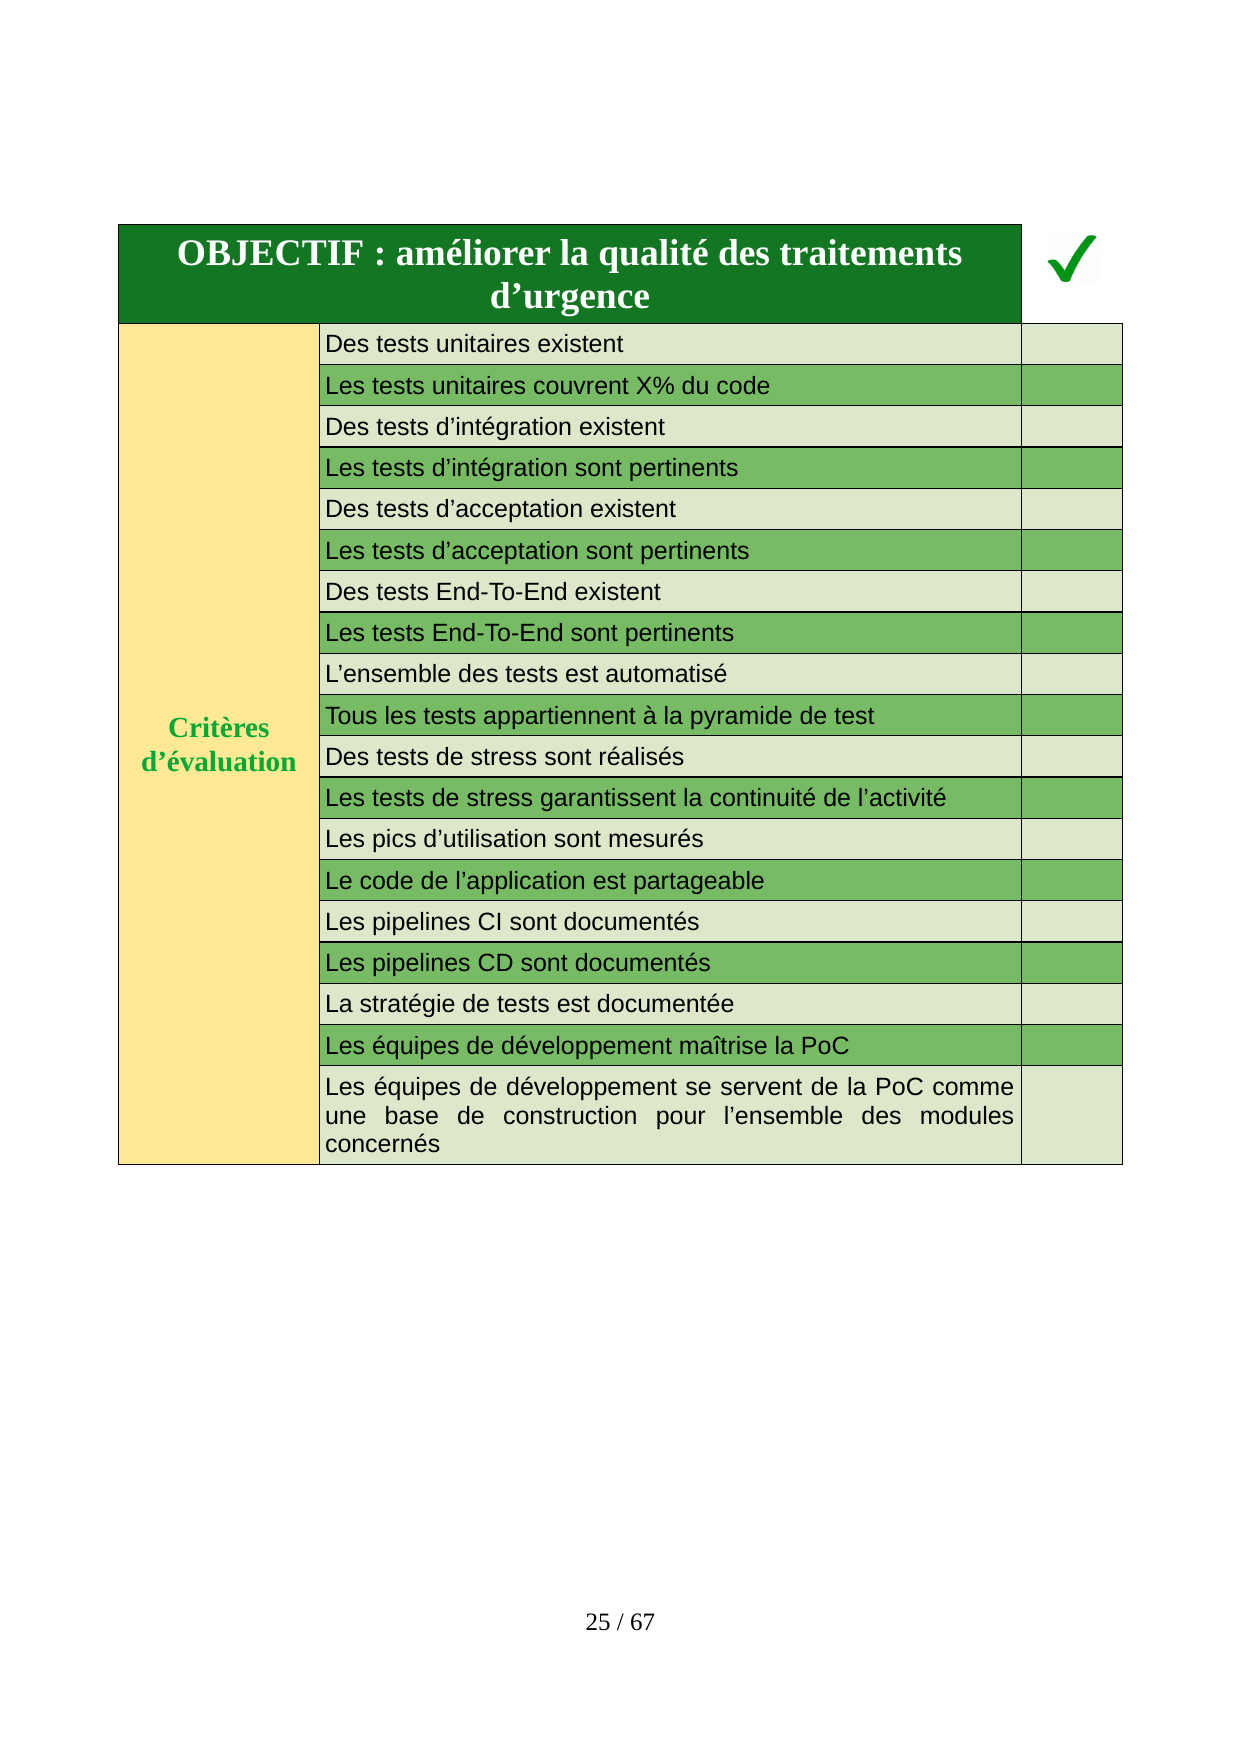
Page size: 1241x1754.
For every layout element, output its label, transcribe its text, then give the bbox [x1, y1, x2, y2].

table_cell Les tests d’intégration sont pertinents [320, 448, 1021, 488]
table_cell Tous les tests appartiennent à la pyramide de test [320, 695, 1021, 735]
table_cell Les tests de stress garantissent la continuité de l’activité [320, 778, 1021, 818]
table_cell [1022, 365, 1122, 405]
table_cell [1022, 901, 1122, 941]
table_cell [1022, 448, 1122, 488]
table_cell Des tests de stress sont réalisés [320, 736, 1021, 776]
table_cell La stratégie de tests est documentée [320, 984, 1021, 1024]
table_cell [1022, 613, 1122, 653]
table_cell Les tests d’acceptation sont pertinents [320, 530, 1021, 570]
table_cell Les tests unitaires couvrent X% du code [320, 365, 1021, 405]
table_cell Des tests d’intégration existent [320, 406, 1021, 446]
table_cell [1022, 406, 1122, 446]
table_cell [1022, 530, 1122, 570]
table_cell L’ensemble des tests est automatisé [320, 654, 1021, 694]
table_cell Des tests d’acceptation existent [320, 489, 1021, 529]
table_cell [1022, 1066, 1122, 1164]
table_cell [1022, 778, 1122, 818]
table_cell [1022, 943, 1122, 983]
table_cell Les pics d’utilisation sont mesurés [320, 819, 1021, 859]
table_cell Les équipes de développement se servent de la PoC comme une base de construction pour l’ensemble des modules concernés [320, 1066, 1021, 1164]
table_cell Les équipes de développement maîtrise la PoC [320, 1025, 1021, 1065]
table_cell [1022, 860, 1122, 900]
table_cell [1022, 571, 1122, 611]
table_cell Les pipelines CD sont documentés [320, 943, 1021, 983]
picture [1043, 230, 1100, 284]
table_cell Des tests unitaires existent [320, 324, 1021, 364]
table_cell [1022, 695, 1122, 735]
table_cell Le code de l’application est partageable [320, 860, 1021, 900]
table_header OBJECTIF : améliorer la qualité des traitements d’urgence [119, 225, 1021, 323]
table_cell [1022, 1025, 1122, 1065]
table_header [1022, 224, 1122, 323]
table_cell Des tests End-To-End existent [320, 571, 1021, 611]
table_cell [1022, 736, 1122, 776]
table_cell [1022, 819, 1122, 859]
table_cell [1022, 654, 1122, 694]
table_cell [1022, 489, 1122, 529]
table_cell Les pipelines CI sont documentés [320, 901, 1021, 941]
table_cell [1022, 984, 1122, 1024]
table_cell [1022, 324, 1122, 364]
table_cell Les tests End-To-End sont pertinents [320, 613, 1021, 653]
table_cell Critères d’évaluation [119, 324, 319, 1164]
